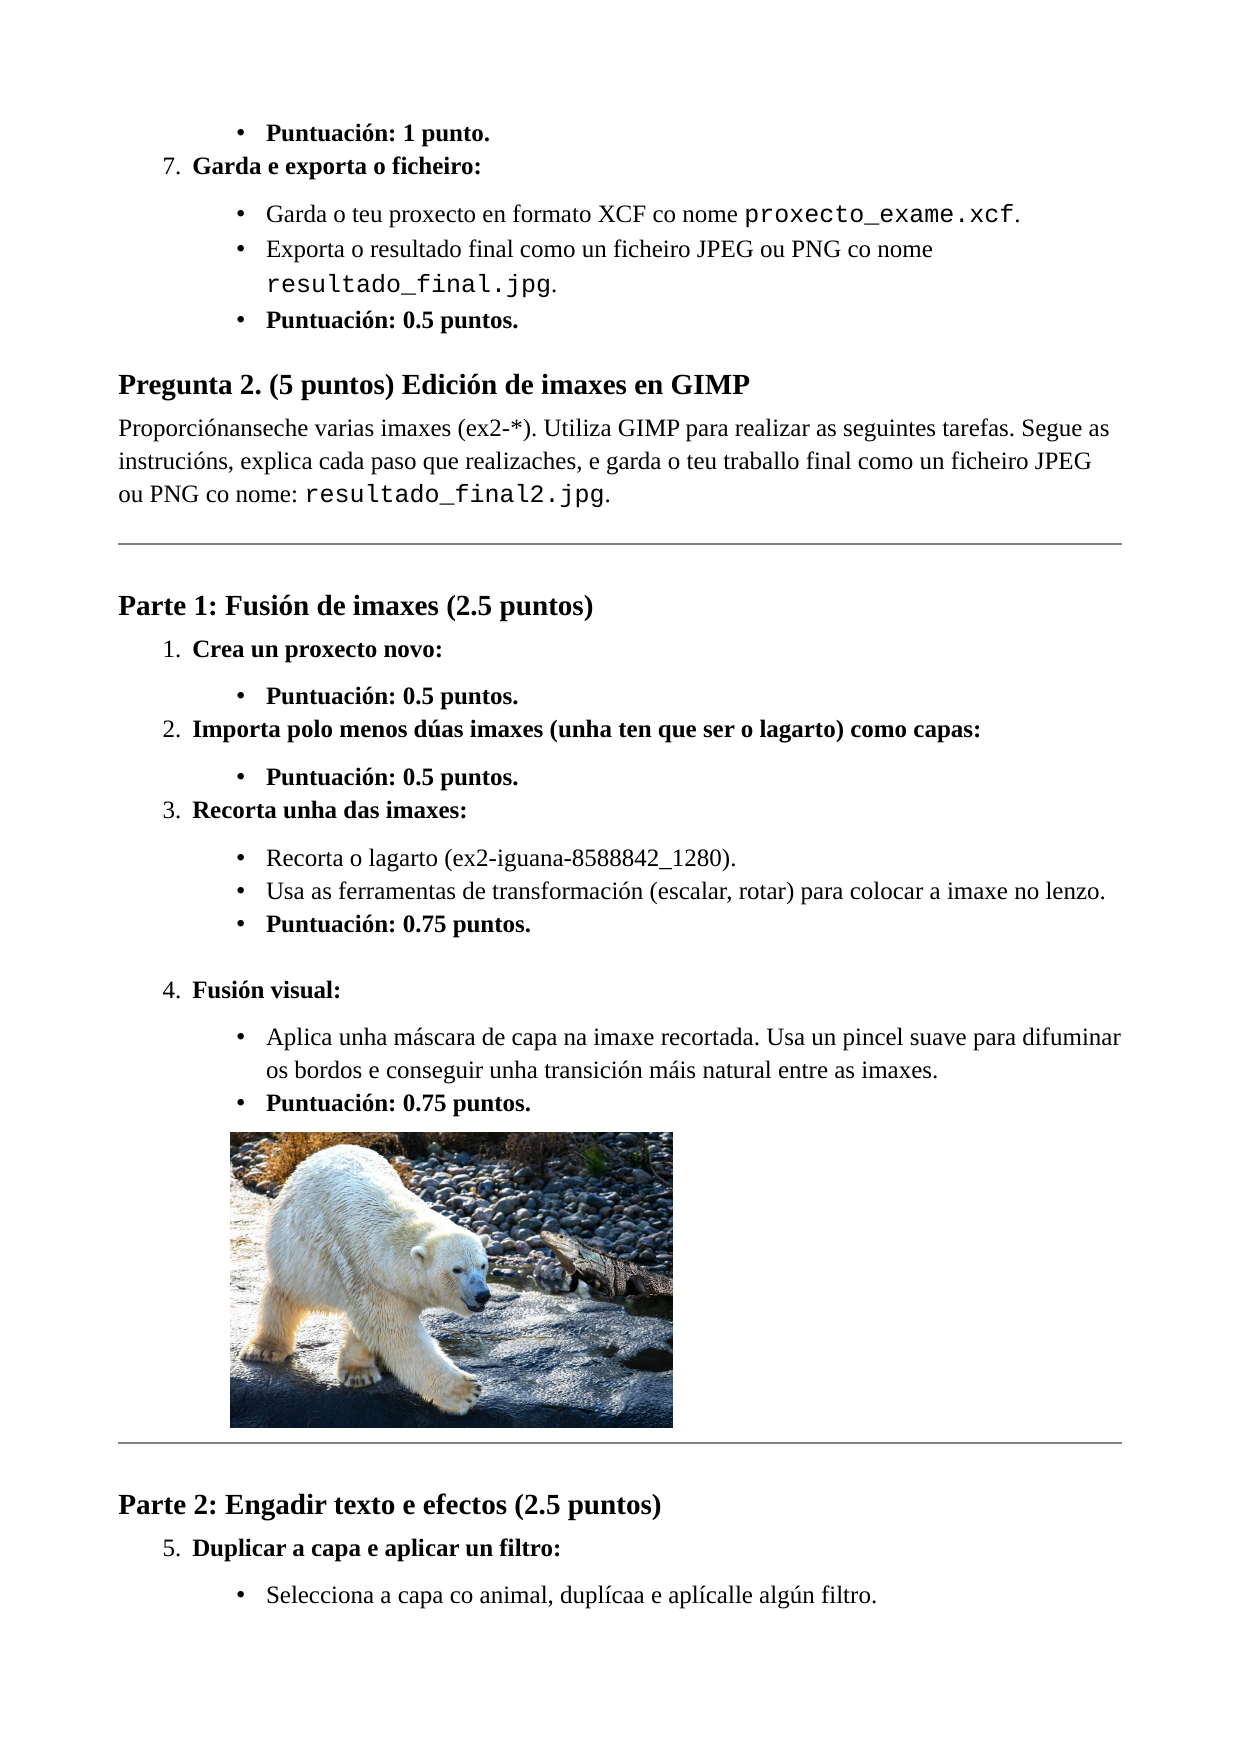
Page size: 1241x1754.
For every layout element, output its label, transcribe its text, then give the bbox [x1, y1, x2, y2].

text Proporciónanseche varias imaxes (ex2-*). Utiliza GIMP para realizar as seguintes tarefas. Segue as instrucións, explica cada paso que realizaches, e garda o teu traballo final como un ficheiro JPEG ou PNG co nome: resultado_final2.jpg. [118, 413, 1122, 510]
subtitle Parte 1: Fusión de imaxes (2.5 puntos) [118, 588, 1122, 621]
list Puntuación: 1 punto. [236, 118, 1122, 147]
list Crea un proxecto novo: [162, 634, 1122, 663]
list Importa polo menos dúas imaxes (unha ten que ser o lagarto) como capas: [162, 714, 1122, 743]
list Puntuación: 0.5 puntos. [236, 681, 1122, 710]
list Exporta o resultado final como un ficheiro JPEG ou PNG co nome resultado_final.jpg. [236, 234, 1122, 300]
list Puntuación: 0.75 puntos. [236, 1088, 1122, 1117]
list Duplicar a capa e aplicar un filtro: [162, 1533, 1122, 1562]
list Puntuación: 0.5 puntos. [236, 305, 1122, 333]
list Aplica unha máscara de capa na imaxe recortada. Usa un pincel suave para difuminar os bordos e conseguir unha transición máis natural entre as imaxes. [236, 1022, 1122, 1084]
subtitle Parte 2: Engadir texto e efectos (2.5 puntos) [118, 1487, 1122, 1520]
list Usa as ferramentas de transformación (escalar, rotar) para colocar a imaxe no lenzo. [236, 876, 1122, 904]
list Puntuación: 0.75 puntos. [236, 909, 1122, 937]
picture [230, 1132, 673, 1428]
list Garda e exporta o ficheiro: [162, 151, 1122, 180]
list Selecciona a capa co animal, duplícaa e aplícalle algún filtro. [236, 1580, 1122, 1609]
list Recorta o lagarto (ex2-iguana-8588842_1280). [236, 843, 1122, 871]
list Recorta unha das imaxes: [162, 795, 1122, 824]
list Fusión visual: [162, 975, 1122, 1003]
list Puntuación: 0.5 puntos. [236, 762, 1122, 791]
list Garda o teu proxecto en formato XCF co nome proxecto_exame.xcf. [236, 199, 1122, 229]
subtitle Pregunta 2. (5 puntos) Edición de imaxes en GIMP [118, 367, 1122, 400]
